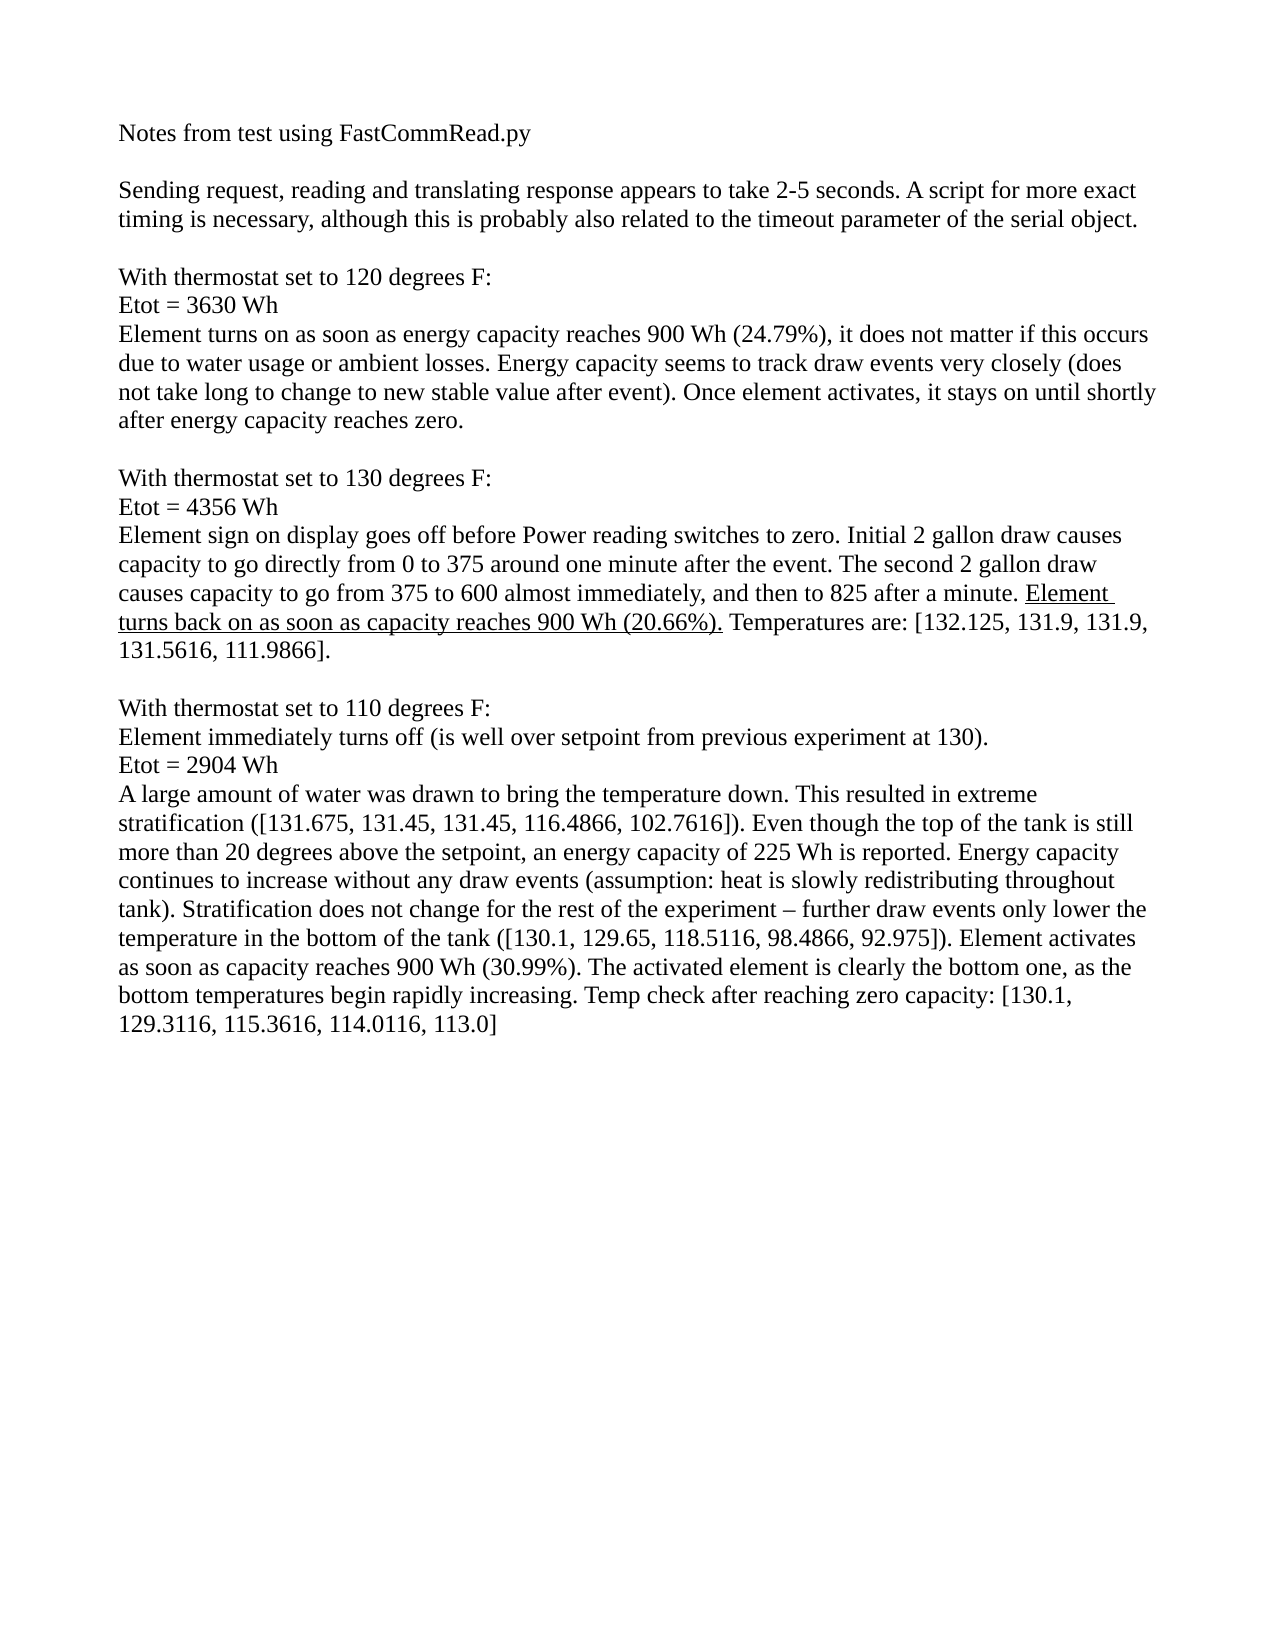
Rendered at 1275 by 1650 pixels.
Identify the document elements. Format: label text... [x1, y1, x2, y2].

text Etot = 4356 Wh [118, 492, 1157, 521]
text With thermostat set to 130 degrees F: [118, 463, 1157, 492]
text Element turns on as soon as energy capacity reaches 900 Wh (24.79%), it does not matter if this occurs due to water usage or ambient losses. Energy capacity seems to track draw events very closely (does not take long to change to new stable value after event). Once element activates, it stays on until shortly after energy capacity reaches zero. [118, 319, 1157, 434]
text Element immediately turns off (is well over setpoint from previous experiment at 130). [118, 722, 1157, 751]
text Sending request, reading and translating response appears to take 2-5 seconds. A script for more exact timing is necessary, although this is probably also related to the timeout parameter of the serial object. [118, 176, 1157, 233]
text With thermostat set to 120 degrees F: [118, 262, 1157, 291]
text Etot = 3630 Wh [118, 291, 1157, 319]
text Notes from test using FastCommRead.py [118, 118, 1157, 147]
text Etot = 2904 Wh [118, 751, 1157, 779]
text A large amount of water was drawn to bring the temperature down. This resulted in extreme stratification ([131.675, 131.45, 131.45, 116.4866, 102.7616]). Even though the top of the tank is still more than 20 degrees above the setpoint, an energy capacity of 225 Wh is reported. Energy capacity continues to increase without any draw events (assumption: heat is slowly redistributing throughout tank). Stratification does not change for the rest of the experiment – further draw events only lower the temperature in the bottom of the tank ([130.1, 129.65, 118.5116, 98.4866, 92.975]). Element activates as soon as capacity reaches 900 Wh (30.99%). The activated element is clearly the bottom one, as the bottom temperatures begin rapidly increasing. Temp check after reaching zero capacity: [130.1, 129.3116, 115.3616, 114.0116, 113.0] [118, 779, 1157, 1038]
text With thermostat set to 110 degrees F: [118, 693, 1157, 722]
text Element sign on display goes off before Power reading switches to zero. Initial 2 gallon draw causes capacity to go directly from 0 to 375 around one minute after the event. The second 2 gallon draw causes capacity to go from 375 to 600 almost immediately, and then to 825 after a minute. Element turns back on as soon as capacity reaches 900 Wh (20.66%). Temperatures are: [132.125, 131.9, 131.9, 131.5616, 111.9866]. [118, 521, 1157, 664]
